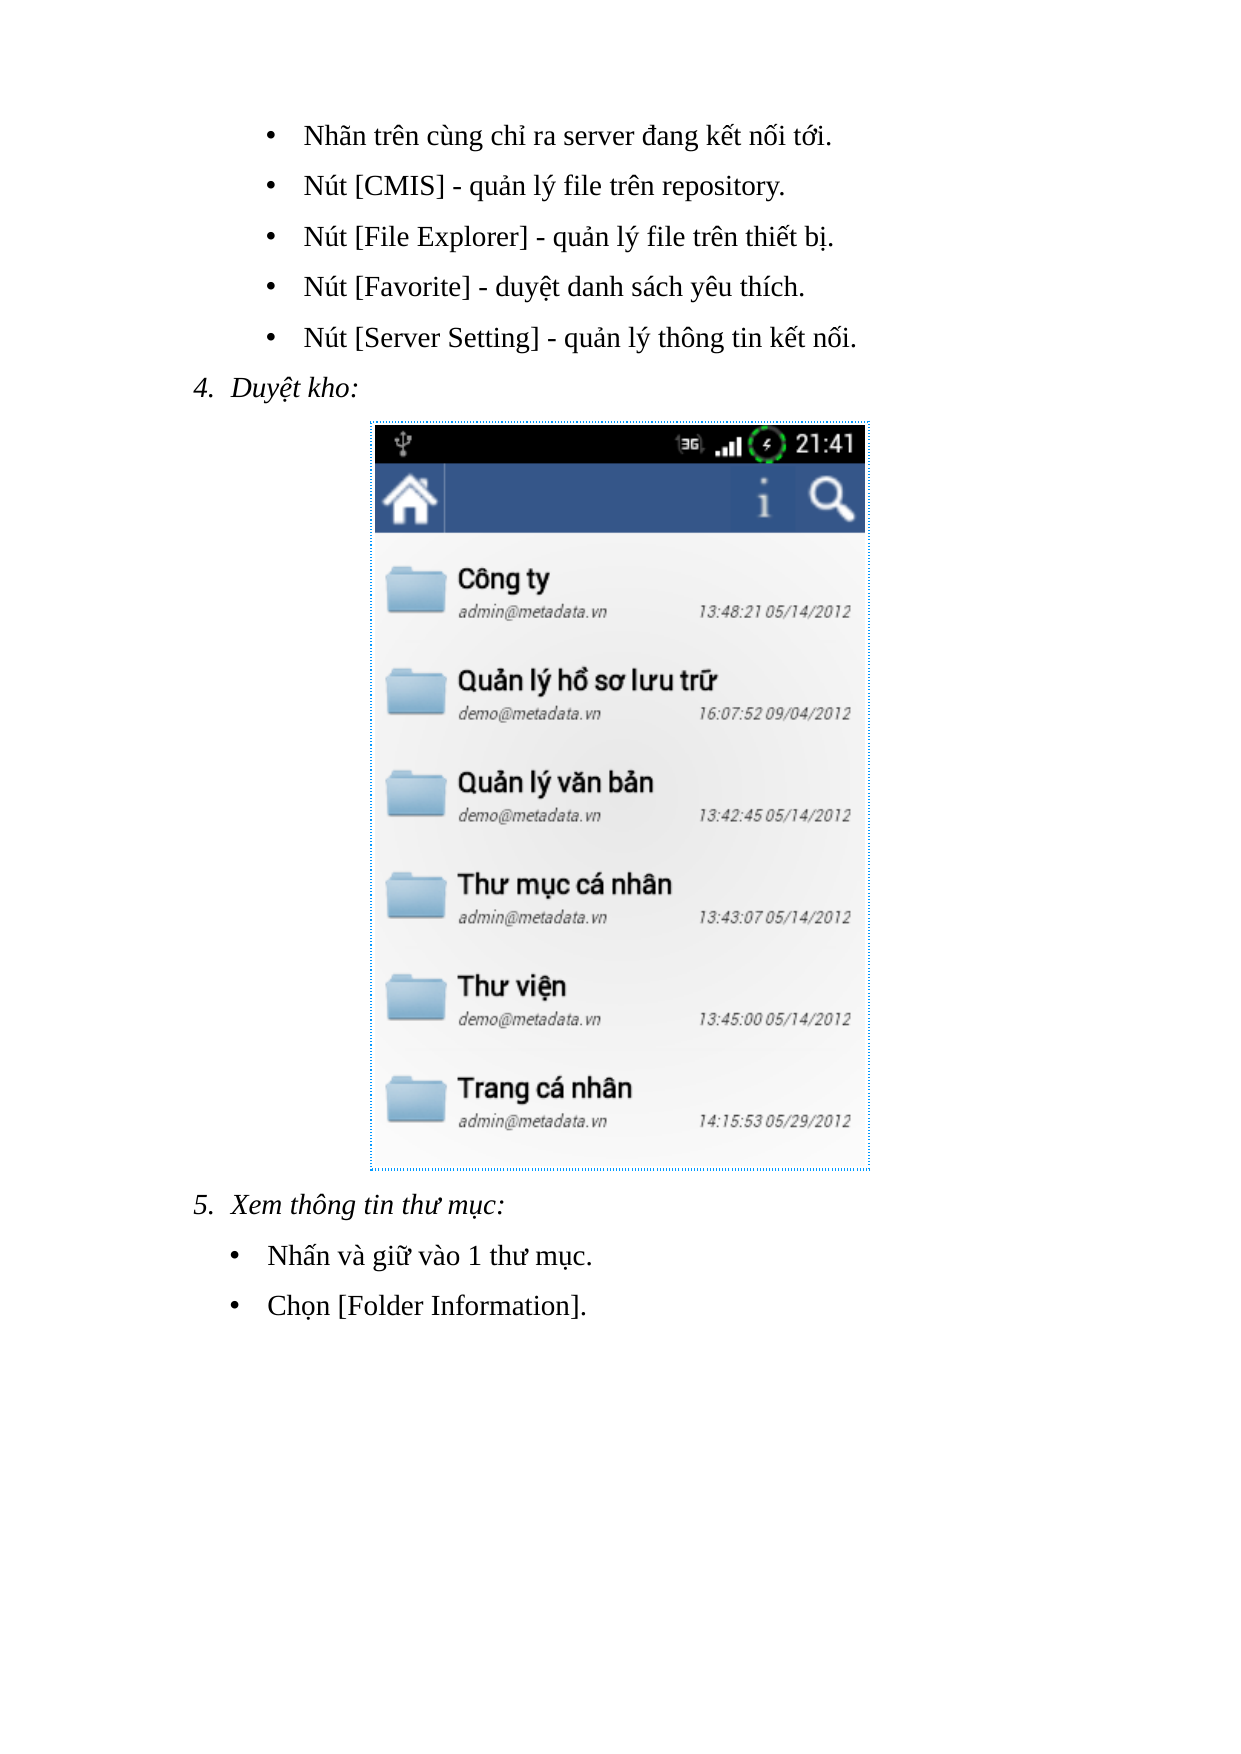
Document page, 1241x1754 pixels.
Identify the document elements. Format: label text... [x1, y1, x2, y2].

list Nút [File Explorer] - quản lý file trên thiết bị. [266, 219, 1122, 253]
list Xem thông tin thư mục: [193, 1095, 1122, 1221]
list Duyệt kho: [193, 370, 1122, 404]
list Nút [Favorite] - duyệt danh sách yêu thích. [266, 269, 1122, 303]
list Nút [CMIS] - quản lý file trên repository. [266, 168, 1122, 202]
list Nhấn và giữ vào 1 thư mục. [229, 1238, 1122, 1271]
list Nhãn trên cùng chỉ ra server đang kết nối tới. [266, 118, 1122, 152]
list Chọn [Folder Information]. [229, 1288, 1122, 1322]
picture [375, 425, 865, 1166]
list Nút [Server Setting] - quản lý thông tin kết nối. [266, 320, 1122, 353]
